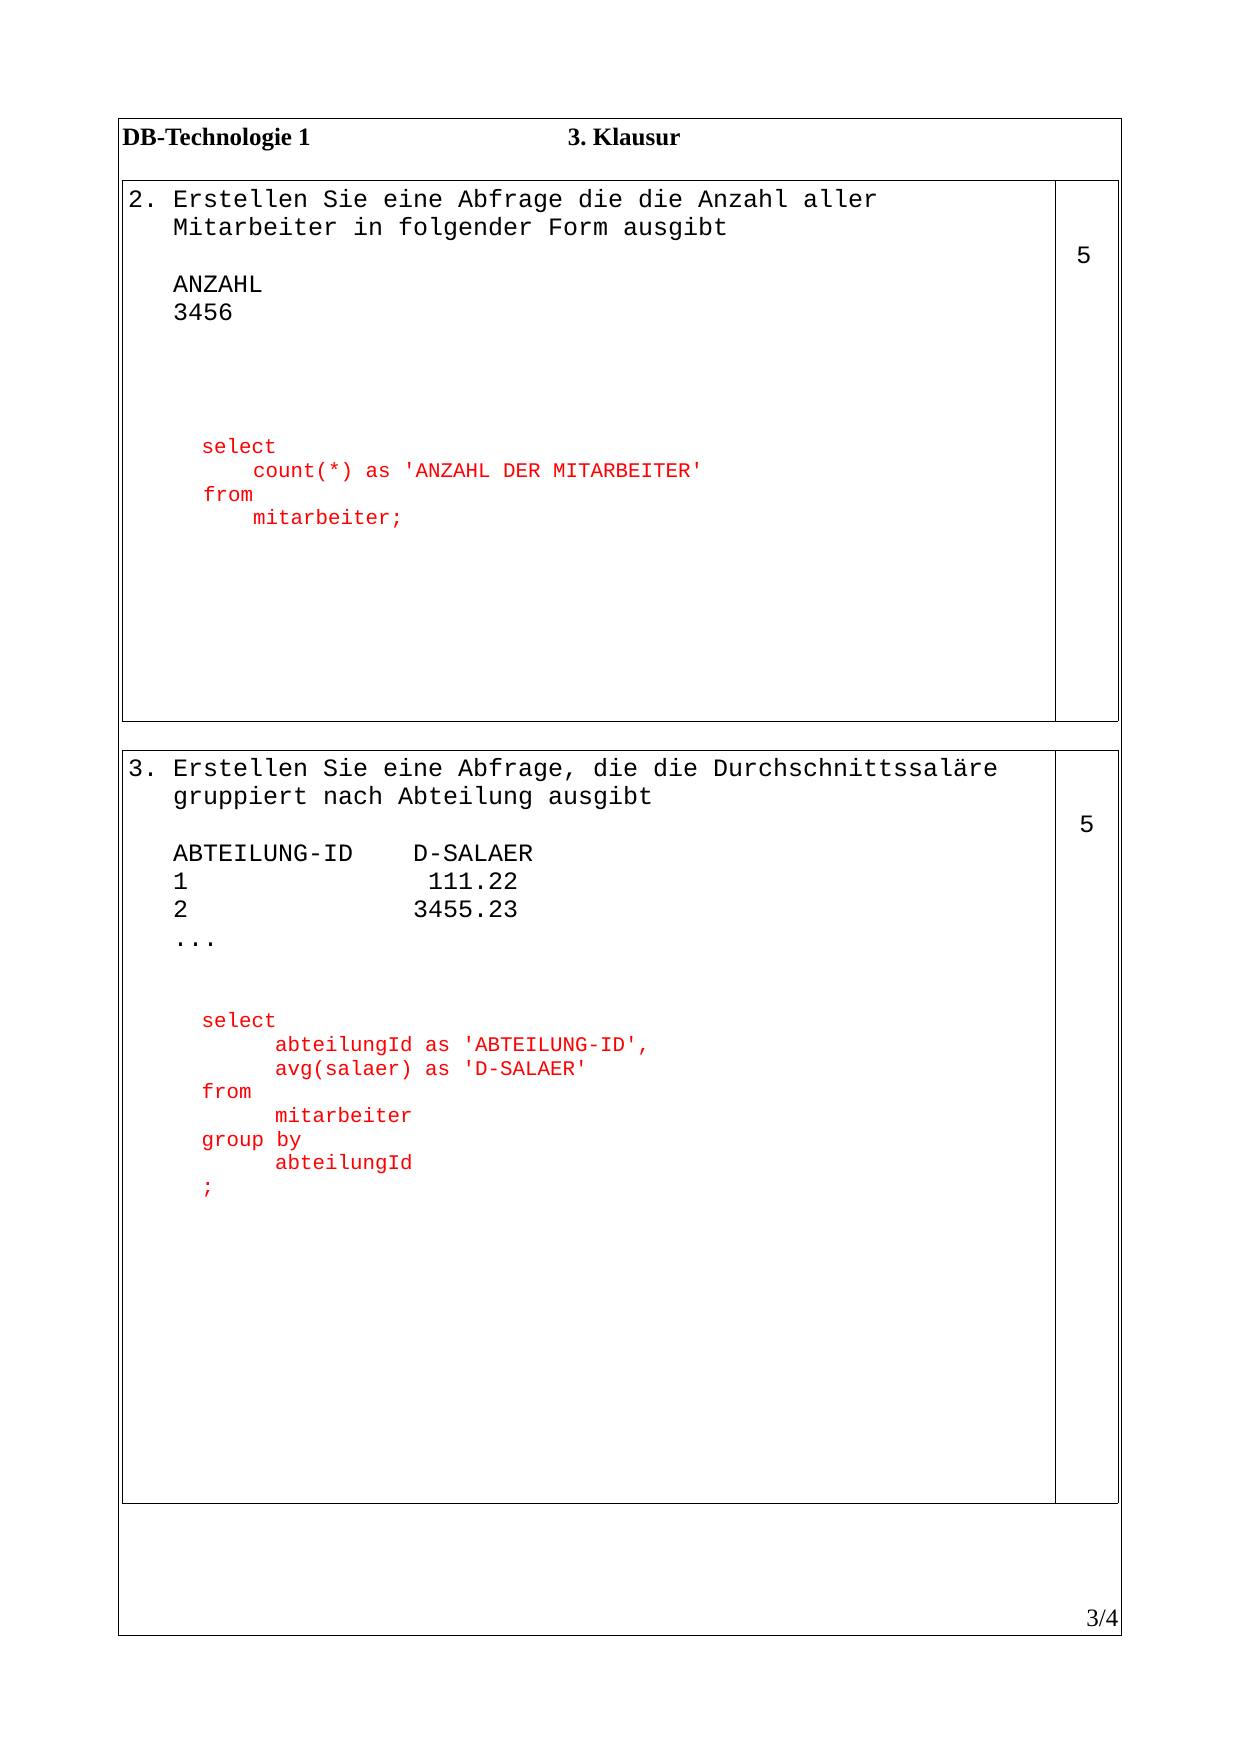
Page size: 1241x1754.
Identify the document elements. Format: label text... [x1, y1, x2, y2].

table_header 5 [1056, 181, 1118, 721]
table_header 2. Erstellen Sie eine Abfrage die die Anzahl aller Mitarbeiter in folgender Form ausgibt ANZAHL 3456 select count(*) as 'ANZAHL DER MITARBEITER' from mitarbeiter; [123, 181, 1055, 721]
table_header 3. Erstellen Sie eine Abfrage, die die Durchschnittssaläre gruppiert nach Abteilung ausgibt ABTEILUNG-ID D-SALAER 1 111.22 2 3455.23 ... select abteilungId as 'ABTEILUNG-ID', avg(salaer) as 'D-SALAER' from mitarbeiter group by abteilungId ; [123, 751, 1055, 1503]
table_header 5 [1056, 751, 1118, 1503]
